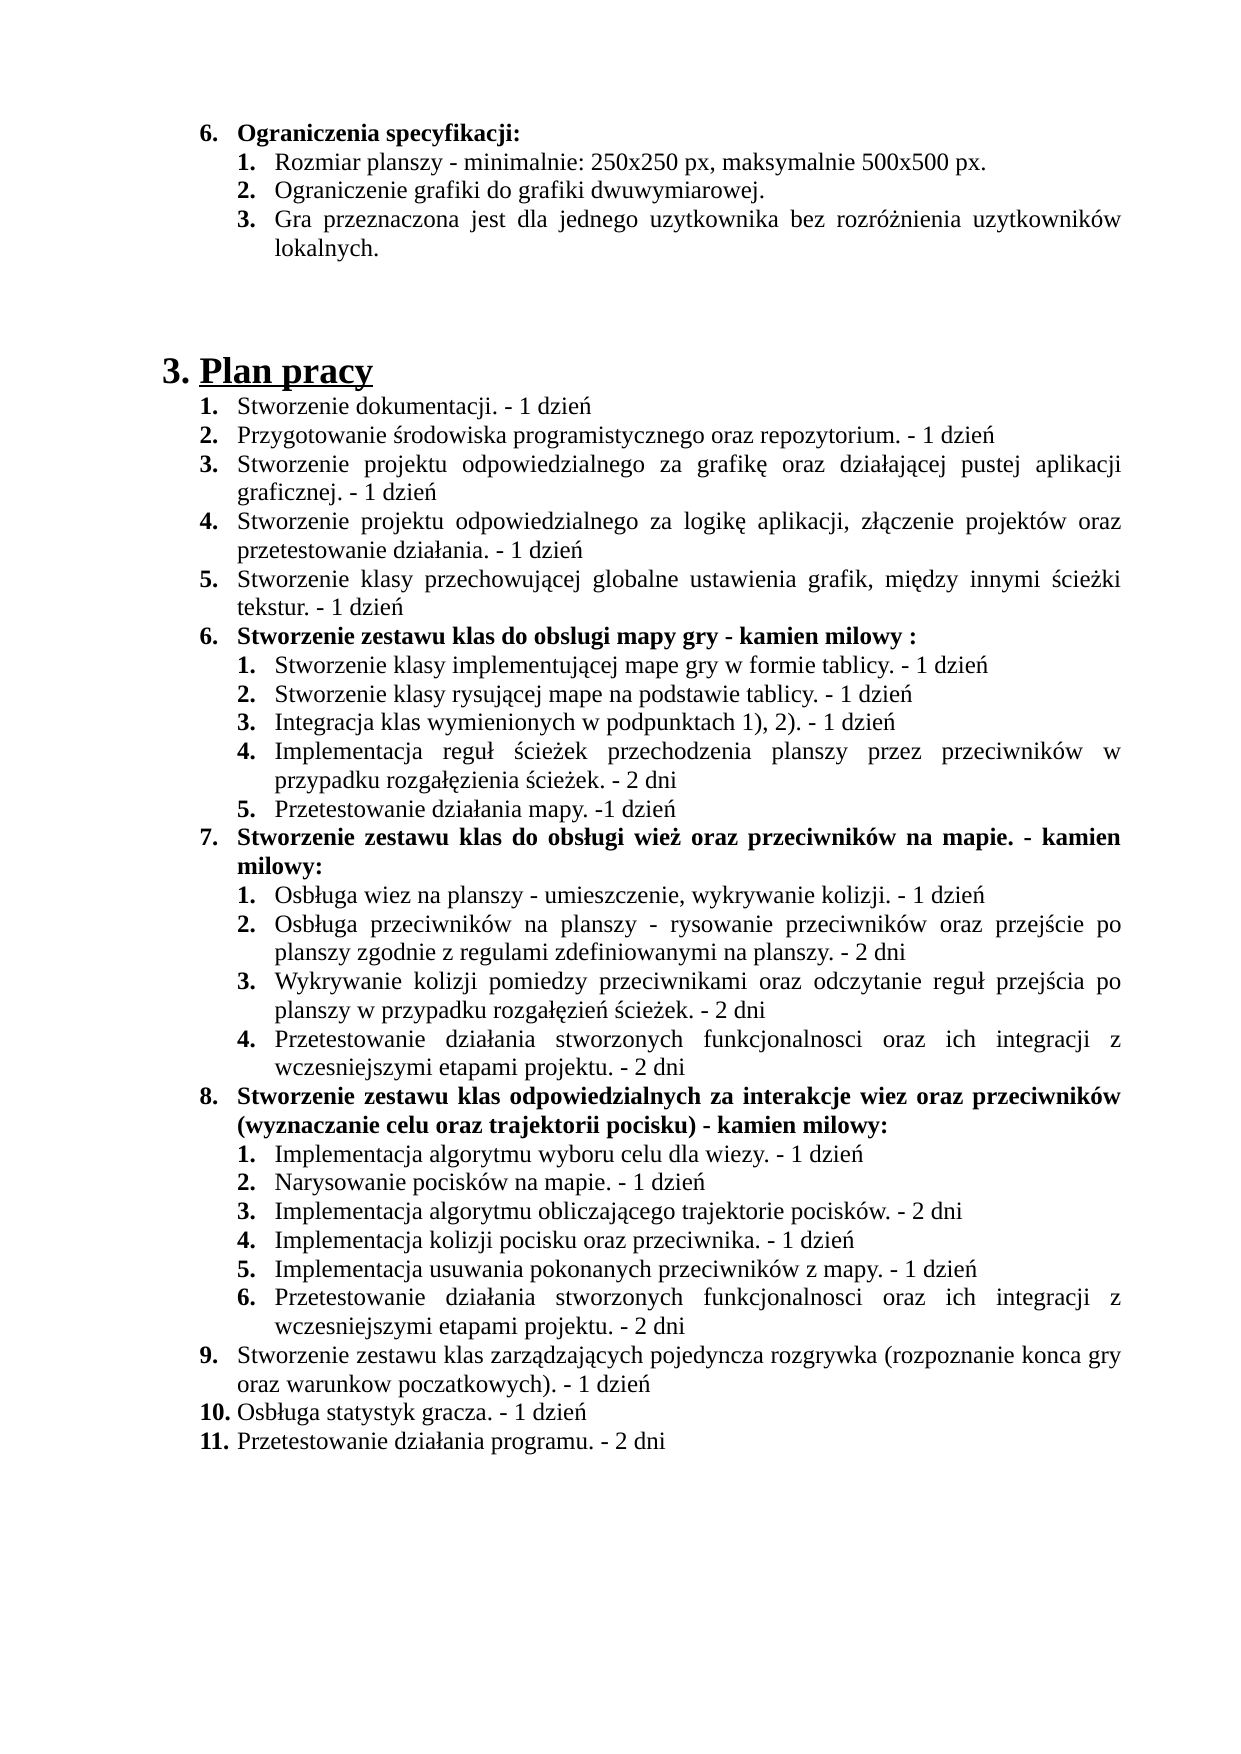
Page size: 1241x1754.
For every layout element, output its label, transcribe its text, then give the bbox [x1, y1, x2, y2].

list Stworzenie klasy implementującej mape gry w formie tablicy. - 1 dzień [237, 650, 1122, 679]
list Implementacja algorytmu wyboru celu dla wiezy. - 1 dzień [237, 1139, 1122, 1167]
list Stworzenie zestawu klas do obslugi mapy gry - kamien milowy : [199, 621, 1122, 650]
list Stworzenie klasy rysującej mape na podstawie tablicy. - 1 dzień [237, 679, 1122, 707]
list Stworzenie projektu odpowiedzialnego za grafikę oraz działającej pustej aplikacji graficznej. - 1 dzień [199, 449, 1122, 506]
list Osbługa statystyk gracza. - 1 dzień [199, 1397, 1122, 1426]
list Plan pracy [162, 348, 1122, 391]
list Przetestowanie działania programu. - 2 dni [199, 1426, 1122, 1455]
list Przygotowanie środowiska programistycznego oraz repozytorium. - 1 dzień [199, 420, 1122, 449]
list Osbługa wiez na planszy - umieszczenie, wykrywanie kolizji. - 1 dzień [237, 880, 1122, 909]
list Stworzenie dokumentacji. - 1 dzień [199, 391, 1122, 420]
list Wykrywanie kolizji pomiedzy przeciwnikami oraz odczytanie reguł przejścia po planszy w przypadku rozgałęzień ścieżek. - 2 dni [237, 966, 1122, 1024]
list Stworzenie klasy przechowującej globalne ustawienia grafik, między innymi ścieżki tekstur. - 1 dzień [199, 564, 1122, 621]
list Implementacja algorytmu obliczającego trajektorie pocisków. - 2 dni [237, 1196, 1122, 1225]
list Stworzenie projektu odpowiedzialnego za logikę aplikacji, złączenie projektów oraz przetestowanie działania. - 1 dzień [199, 506, 1122, 564]
list Implementacja kolizji pocisku oraz przeciwnika. - 1 dzień [237, 1225, 1122, 1254]
list Osbługa przeciwników na planszy - rysowanie przeciwników oraz przejście po planszy zgodnie z regulami zdefiniowanymi na planszy. - 2 dni [237, 909, 1122, 966]
list Rozmiar planszy - minimalnie: 250x250 px, maksymalnie 500x500 px. [237, 147, 1122, 176]
list Ograniczenia specyfikacji: [199, 118, 1122, 147]
list Ograniczenie grafiki do grafiki dwuwymiarowej. [237, 176, 1122, 204]
list Implementacja reguł ścieżek przechodzenia planszy przez przeciwników w przypadku rozgałęzienia ścieżek. - 2 dni [237, 736, 1122, 794]
list Przetestowanie działania stworzonych funkcjonalnosci oraz ich integracji z wczesniejszymi etapami projektu. - 2 dni [237, 1282, 1122, 1340]
list Przetestowanie działania mapy. -1 dzień [237, 794, 1122, 822]
list Narysowanie pocisków na mapie. - 1 dzień [237, 1167, 1122, 1196]
list Stworzenie zestawu klas zarządzających pojedyncza rozgrywka (rozpoznanie konca gry oraz warunkow poczatkowych). - 1 dzień [199, 1340, 1122, 1397]
list Gra przeznaczona jest dla jednego uzytkownika bez rozróżnienia uzytkowników lokalnych. [237, 204, 1122, 262]
list Implementacja usuwania pokonanych przeciwników z mapy. - 1 dzień [237, 1254, 1122, 1282]
list Przetestowanie działania stworzonych funkcjonalnosci oraz ich integracji z wczesniejszymi etapami projektu. - 2 dni [237, 1024, 1122, 1081]
list Stworzenie zestawu klas odpowiedzialnych za interakcje wiez oraz przeciwników (wyznaczanie celu oraz trajektorii pocisku) - kamien milowy: [199, 1081, 1122, 1139]
list Integracja klas wymienionych w podpunktach 1), 2). - 1 dzień [237, 707, 1122, 736]
list Stworzenie zestawu klas do obsługi wież oraz przeciwników na mapie. - kamien milowy: [199, 822, 1122, 880]
